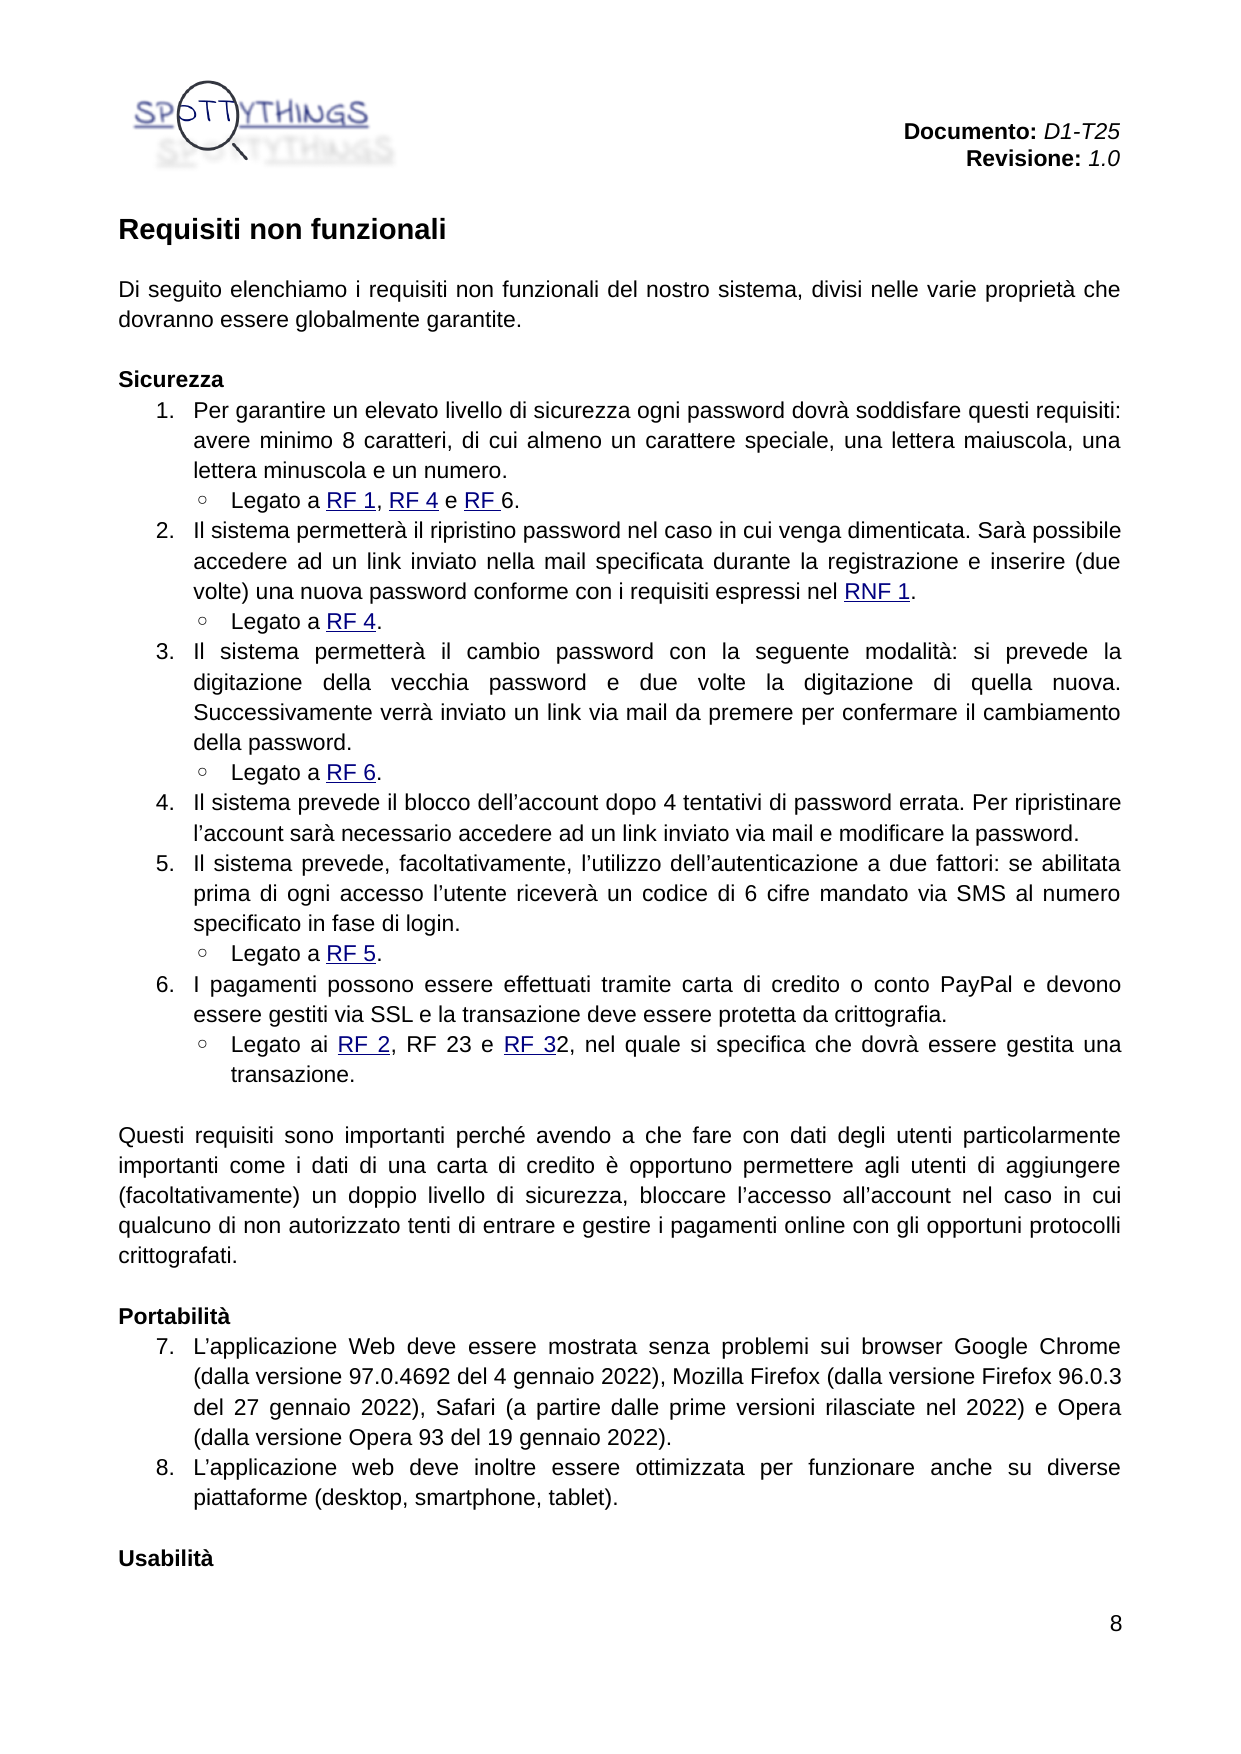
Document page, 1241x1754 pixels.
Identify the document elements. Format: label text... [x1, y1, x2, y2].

text Questi requisiti sono importanti perché avendo a che fare con dati degli utenti particolarmente importanti come i dati di una carta di credito è opportuno permettere agli utenti di aggiungere (facoltativamente) un doppio livello di sicurezza, bloccare l’accesso all’account nel caso in cui qualcuno di non autorizzato tenti di entrare e gestire i pagamenti online con gli opportuni protocolli crittografati. [118, 1122, 1122, 1269]
list I pagamenti possono essere effettuati tramite carta di credito o conto PayPal e devono essere gestiti via SSL e la transazione deve essere protetta da crittografia. [156, 971, 1122, 1027]
picture [123, 73, 399, 187]
subtitle Requisiti non funzionali [118, 212, 1122, 246]
list L’applicazione web deve inoltre essere ottimizzata per funzionare anche su diverse piattaforme (desktop, smartphone, tablet). [156, 1454, 1122, 1511]
list Legato ai RF 2, RF 23 e RF 32, nel quale si specifica che dovrà essere gestita una transazione. [193, 1031, 1122, 1088]
list Legato a RF 6. [193, 759, 1122, 786]
list Per garantire un elevato livello di sicurezza ogni password dovrà soddisfare questi requisiti: avere minimo 8 caratteri, di cui almeno un carattere speciale, una lettera maiuscola, una lettera minuscola e un numero. [156, 397, 1122, 483]
list L’applicazione Web deve essere mostrata senza problemi sui browser Google Chrome (dalla versione 97.0.4692 del 4 gennaio 2022), Mozilla Firefox (dalla versione Firefox 96.0.3 del 27 gennaio 2022), Safari (a partire dalle prime versioni rilasciate nel 2022) e Opera (dalla versione Opera 93 del 19 gennaio 2022). [156, 1333, 1122, 1450]
list Legato a RF 5. [193, 940, 1122, 967]
list Legato a RF 1, RF 4 e RF 6. [193, 487, 1122, 514]
text Portabilità [118, 1303, 1122, 1329]
text Sicurezza [118, 366, 1122, 393]
list Legato a RF 4. [193, 608, 1122, 634]
list Il sistema prevede il blocco dell’account dopo 4 tentativi di password errata. Per ripristinare l’account sarà necessario accedere ad un link inviato via mail e modificare la password. [156, 789, 1122, 846]
list Il sistema prevede, facoltativamente, l’utilizzo dell’autenticazione a due fattori: se abilitata prima di ogni accesso l’utente riceverà un codice di 6 cifre mandato via SMS al numero specificato in fase di login. [156, 850, 1122, 937]
text Usabilità [118, 1544, 1122, 1571]
list Il sistema permetterà il ripristino password nel caso in cui venga dimenticata. Sarà possibile accedere ad un link inviato nella mail specificata durante la registrazione e inserire (due volte) una nuova password conforme con i requisiti espressi nel RNF 1. [156, 517, 1122, 604]
list Il sistema permetterà il cambio password con la seguente modalità: si prevede la digitazione della vecchia password e due volte la digitazione di quella nuova. Successivamente verrà inviato un link via mail da premere per confermare il cambiamento della password. [156, 638, 1122, 755]
text Di seguito elenchiamo i requisiti non funzionali del nostro sistema, divisi nelle varie proprietà che dovranno essere globalmente garantite. [118, 276, 1122, 332]
